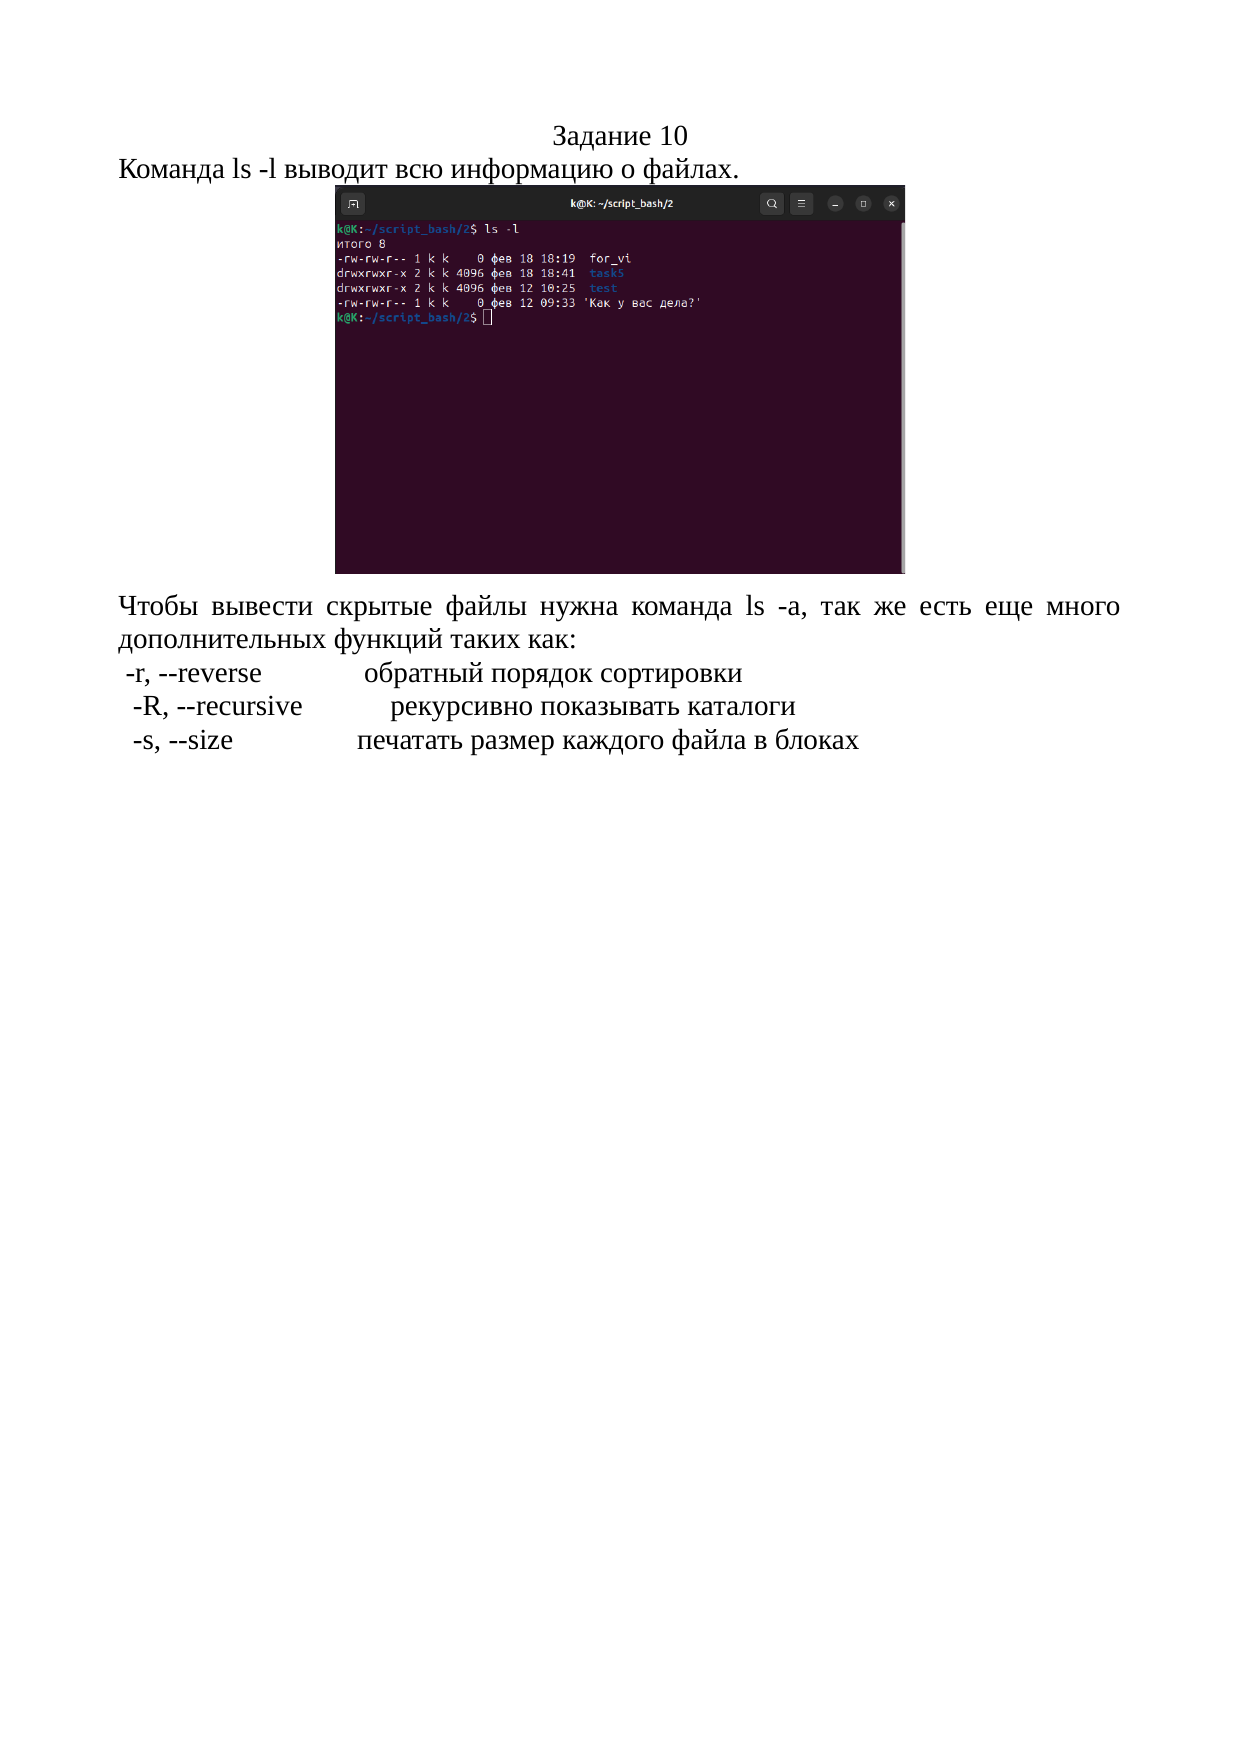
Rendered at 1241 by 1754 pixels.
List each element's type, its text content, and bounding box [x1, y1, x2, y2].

picture [335, 185, 906, 574]
text Чтобы вывести скрытые файлы нужна команда ls -a, так же есть еще много дополнительных функций таких как: [118, 588, 1122, 655]
text -r, --reverse обратный порядок сортировки [118, 655, 1122, 688]
text Задание 10 [118, 118, 1122, 152]
text -s, --size печатать размер каждого файла в блоках [118, 722, 1122, 755]
text -R, --recursive рекурсивно показывать каталоги [118, 688, 1122, 722]
text Команда ls -l выводит всю информацию о файлах. [118, 152, 1122, 185]
